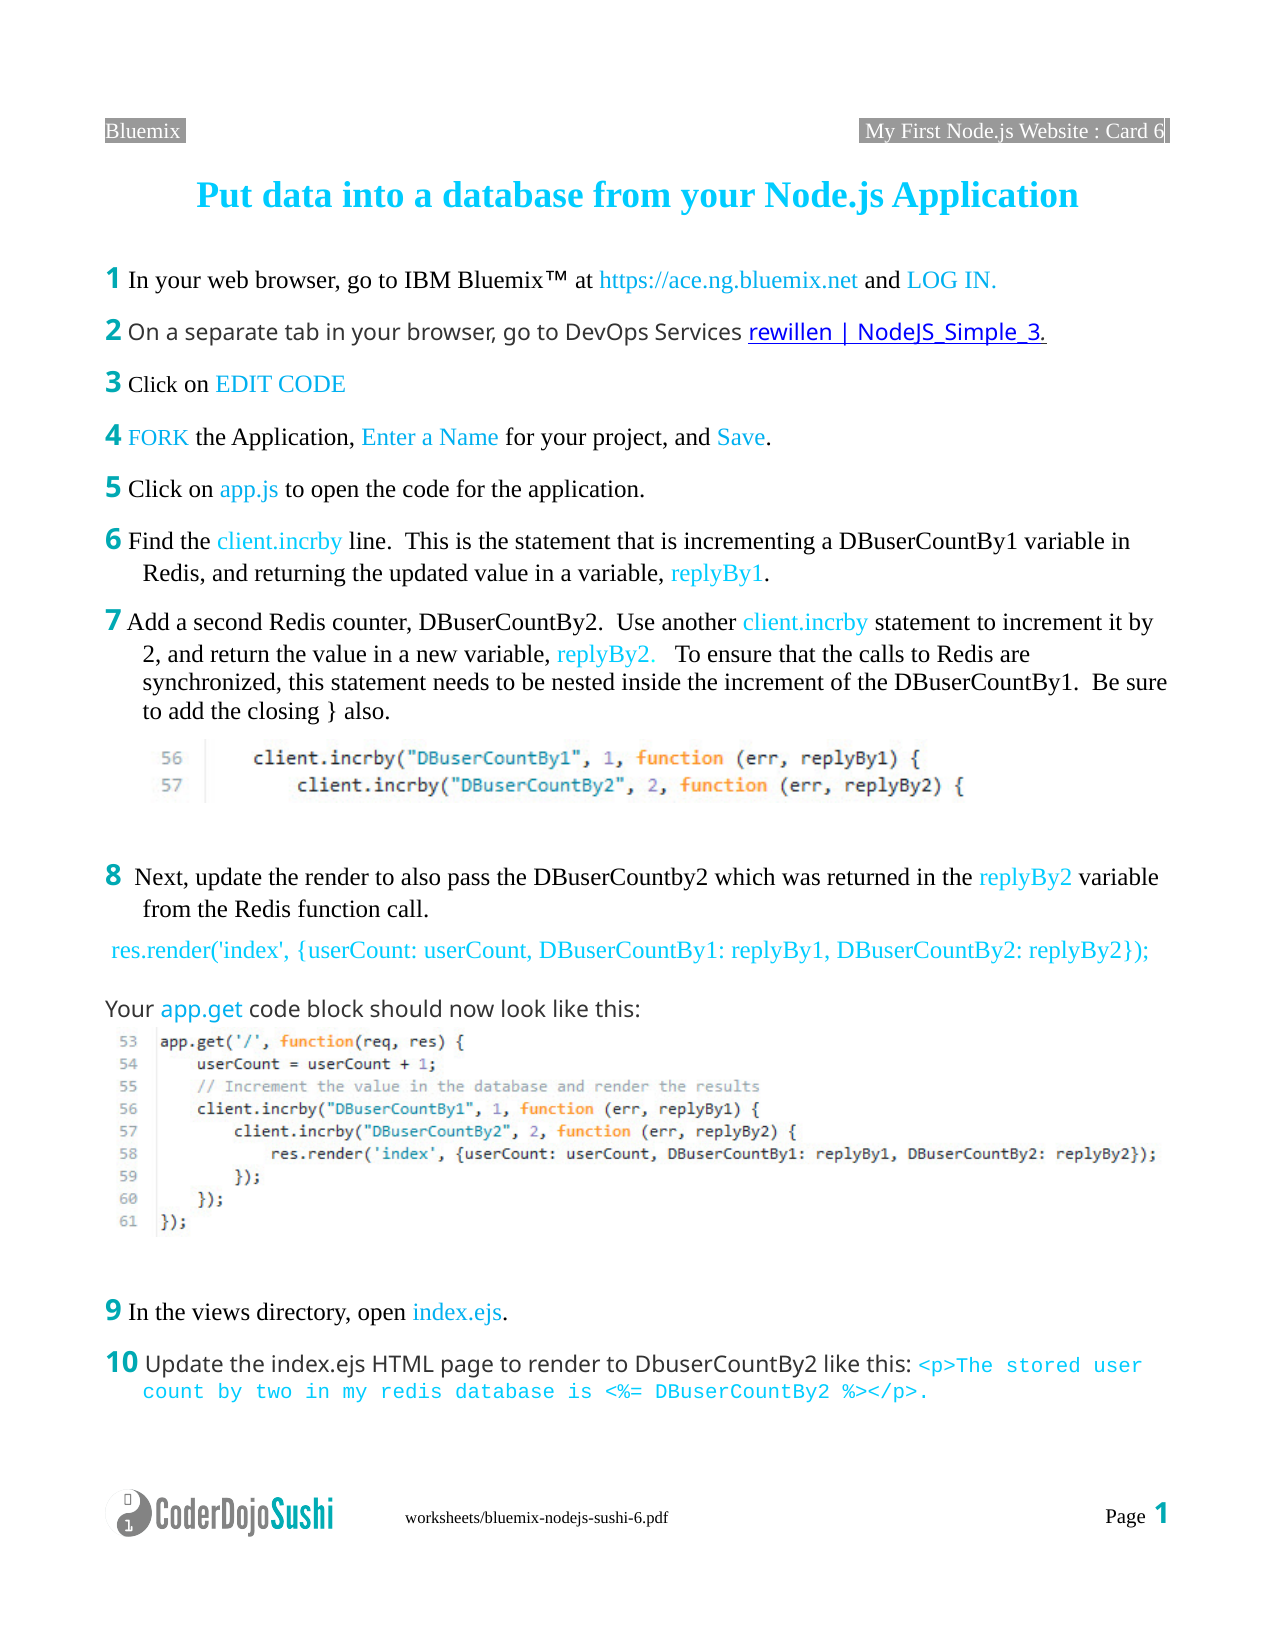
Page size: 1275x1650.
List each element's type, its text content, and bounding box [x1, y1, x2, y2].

text 2 On a separate tab in your browser, go to DevOps Services rewillen | NodeJS_Simple_3. [105, 309, 1170, 349]
text 7 Add a second Redis counter, DBuserCountBy2. Use another client.incrby statement to increment it by 2, and return the value in a new variable, replyBy2. To ensure that the calls to Redis are synchronized, this statement needs to be nested inside the increment of the DBuserCountBy1. Be sure to add the closing } also. [105, 599, 1170, 726]
picture [105, 1489, 333, 1537]
text 3 Click on EDIT CODE [105, 362, 1170, 401]
picture [106, 1027, 1172, 1237]
text Your app.get code block should now look like this: [105, 989, 1170, 1024]
text 4 FORK the Application, Enter a Name for your project, and Save. [105, 414, 1170, 453]
text 6 Find the client.incrby line. This is the statement that is incrementing a DBuserCountBy1 variable in Redis, and returning the updated value in a variable, replyBy1. [105, 518, 1170, 587]
text res.render('index', {userCount: userCount, DBuserCountBy1: replyBy1, DBuserCountBy2: replyBy2}); [105, 935, 1170, 964]
text 1 In your web browser, go to IBM Bluemix™ at https://ace.ng.bluemix.net and LOG IN. [105, 257, 1170, 297]
text 9 In the views directory, open index.ejs. [105, 1289, 1170, 1329]
text 10 Update the index.ejs HTML page to render to DbuserCountBy2 like this: <p>The stored user count by two in my redis database is <%= DBuserCountBy2 %></p>. [105, 1341, 1170, 1405]
text 5 Click on app.js to open the code for the application. [105, 466, 1170, 506]
title Put data into a database from your Node.js Application [105, 173, 1170, 216]
text 8 Next, update the render to also pass the DBuserCountby2 which was returned in the replyBy2 variable from the Redis function call. [105, 854, 1170, 923]
picture [140, 739, 1001, 803]
